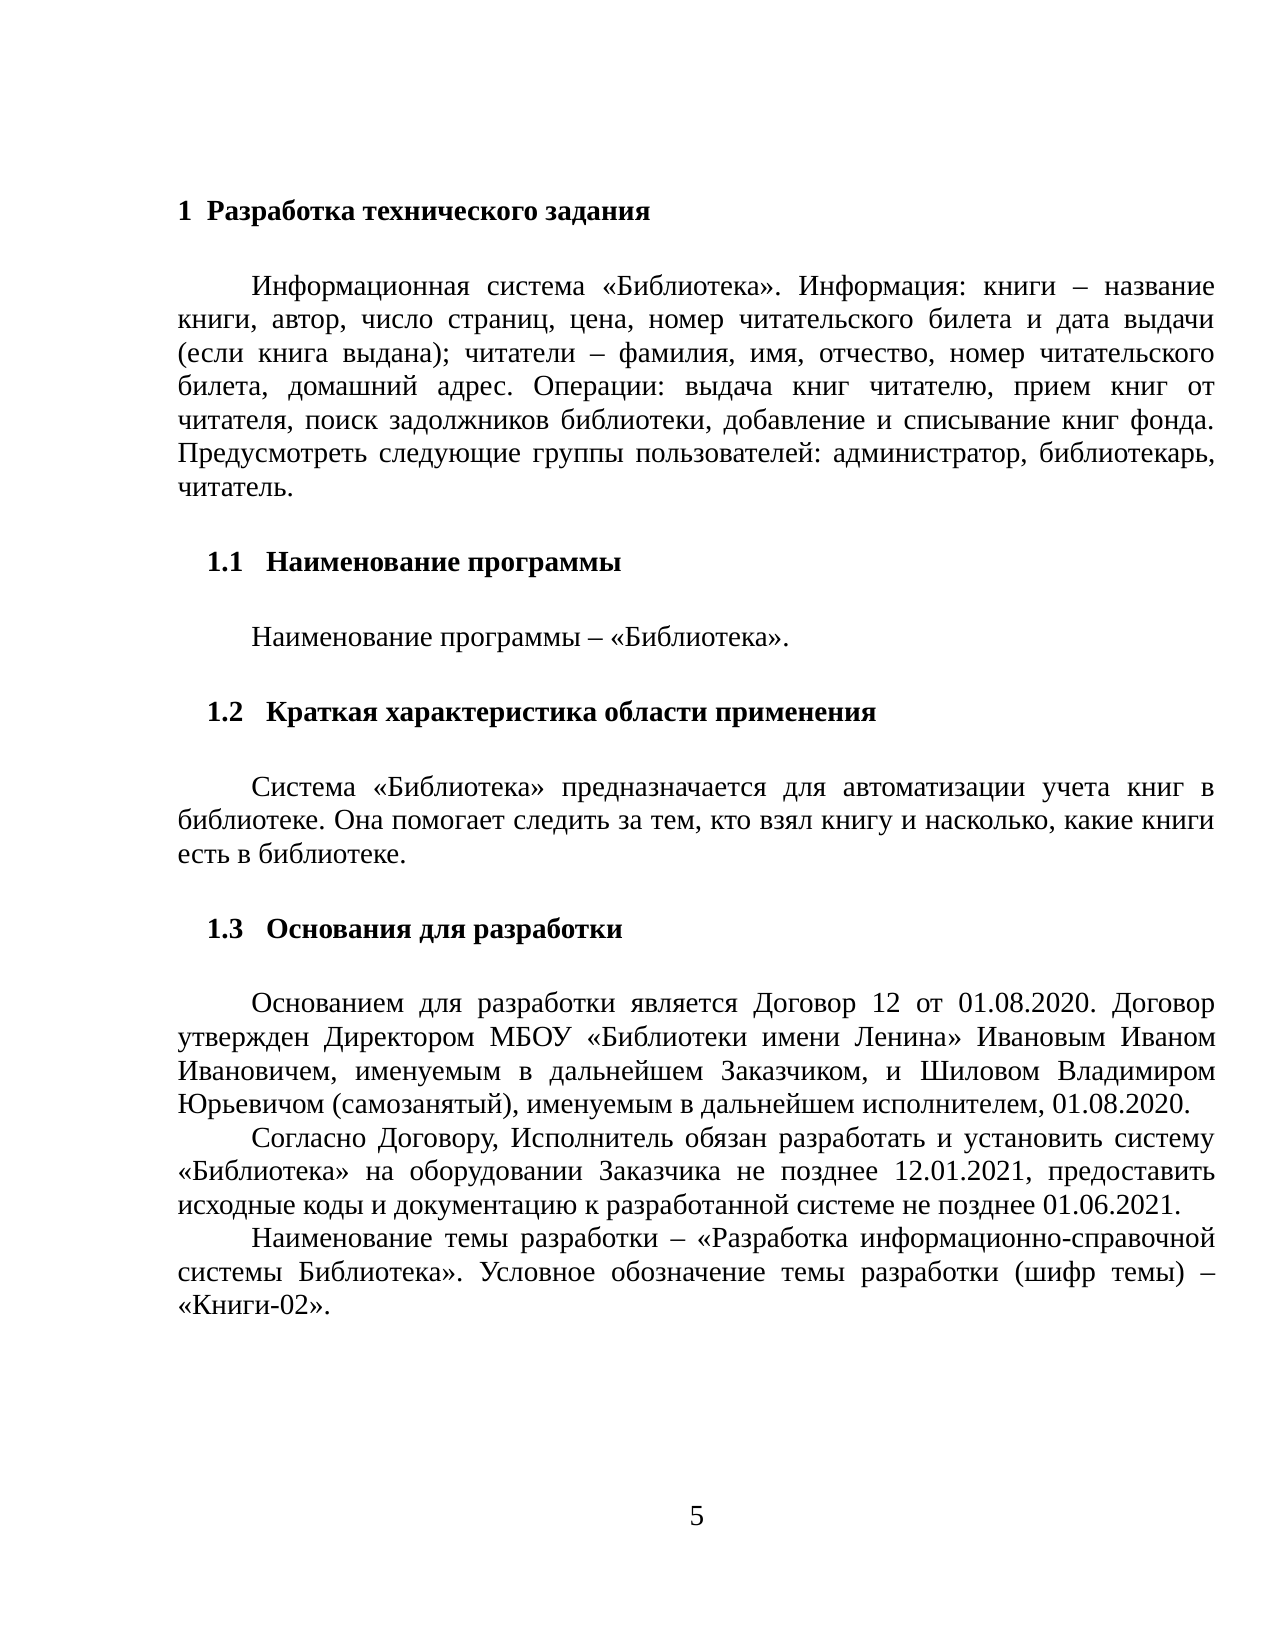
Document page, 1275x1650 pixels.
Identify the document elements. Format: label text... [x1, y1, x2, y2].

text Система «Библиотека» предназначается для автоматизации учета книг в библиотеке. Она помогает следить за тем, кто взял книгу и насколько, какие книги есть в библиотеке. [177, 769, 1216, 869]
subtitle Разработка технического задания [177, 193, 1216, 227]
text Наименование темы разработки – «Разработка информационно-справочной системы Библиотека». Условное обозначение темы разработки (шифр темы) – «Книги-02». [177, 1220, 1216, 1321]
text Наименование программы – «Библиотека». [177, 619, 1216, 652]
text Основанием для разработки является Договор 12 от 01.08.2020. Договор утвержден Директором МБОУ «Библиотеки имени Ленина» Ивановым Иваном Ивановичем, именуемым в дальнейшем Заказчиком, и Шиловом Владимиром Юрьевичом (самозанятый), именуемым в дальнейшем исполнителем, 01.08.2020. [177, 986, 1216, 1120]
subtitle Краткая характеристика области применения [207, 694, 1216, 727]
text Согласно Договору, Исполнитель обязан разработать и установить систему «Библиотека» на оборудовании Заказчика не позднее 12.01.2021, предоставить исходные коды и документацию к разработанной системе не позднее 01.06.2021. [177, 1120, 1216, 1220]
text Информационная система «Библиотека». Информация: книги – название книги, автор, число страниц, цена, номер читательского билета и дата выдачи (если книга выдана); читатели – фамилия, имя, отчество, номер читательского билета, домашний адрес. Операции: выдача книг читателю, прием книг от читателя, поиск задолжников библиотеки, добавление и списывание книг фонда. Предусмотреть следующие группы пользователей: администратор, библиотекарь, читатель. [177, 268, 1216, 503]
subtitle Основания для разработки [207, 911, 1216, 944]
subtitle Наименование программы [207, 544, 1216, 578]
